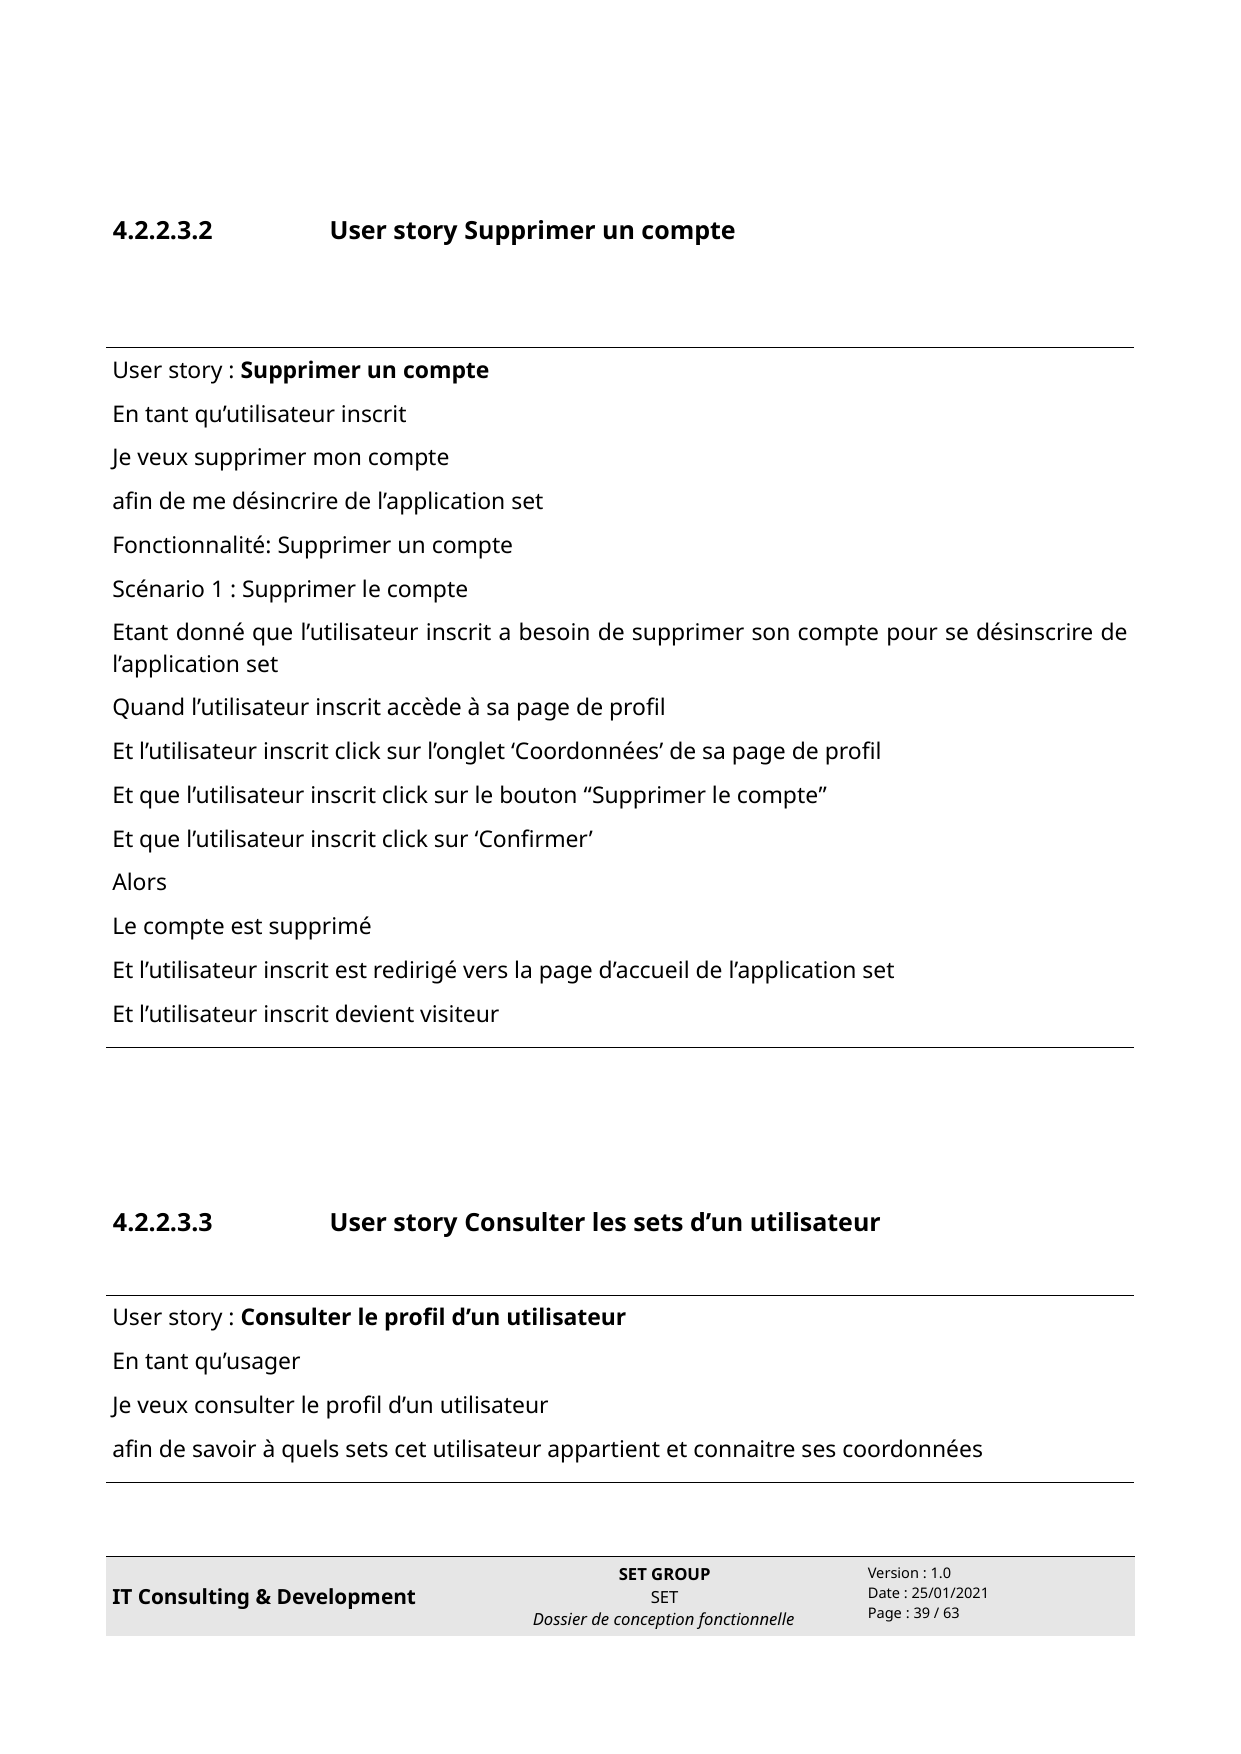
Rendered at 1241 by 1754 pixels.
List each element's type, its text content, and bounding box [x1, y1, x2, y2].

table_header User story : Supprimer un compte En tant qu’utilisateur inscrit Je veux supprimer mon compte afin de me désincrire de l’application set Fonctionnalité: Supprimer un compte Scénario 1 : Supprimer le compte Etant donné que l’utilisateur inscrit a besoin de supprimer son compte pour se désinscrire de l’application set Quand l’utilisateur inscrit accède à sa page de profil Et l’utilisateur inscrit click sur l’onglet ‘Coordonnées’ de sa page de profil Et que l’utilisateur inscrit click sur le bouton “Supprimer le compte” Et que l’utilisateur inscrit click sur ‘Confirmer’ Alors Le compte est supprimé Et l’utilisateur inscrit est redirigé vers la page d’accueil de l’application set Et l’utilisateur inscrit devient visiteur [106, 348, 1134, 1047]
subtitle User story Supprimer un compte [106, 213, 1134, 247]
table_header User story : Consulter le profil d’un utilisateur En tant qu’usager Je veux consulter le profil d’un utilisateur afin de savoir à quels sets cet utilisateur appartient et connaitre ses coordonnées [106, 1296, 1134, 1482]
subtitle User story Consulter les sets d’un utilisateur [106, 1204, 1134, 1238]
